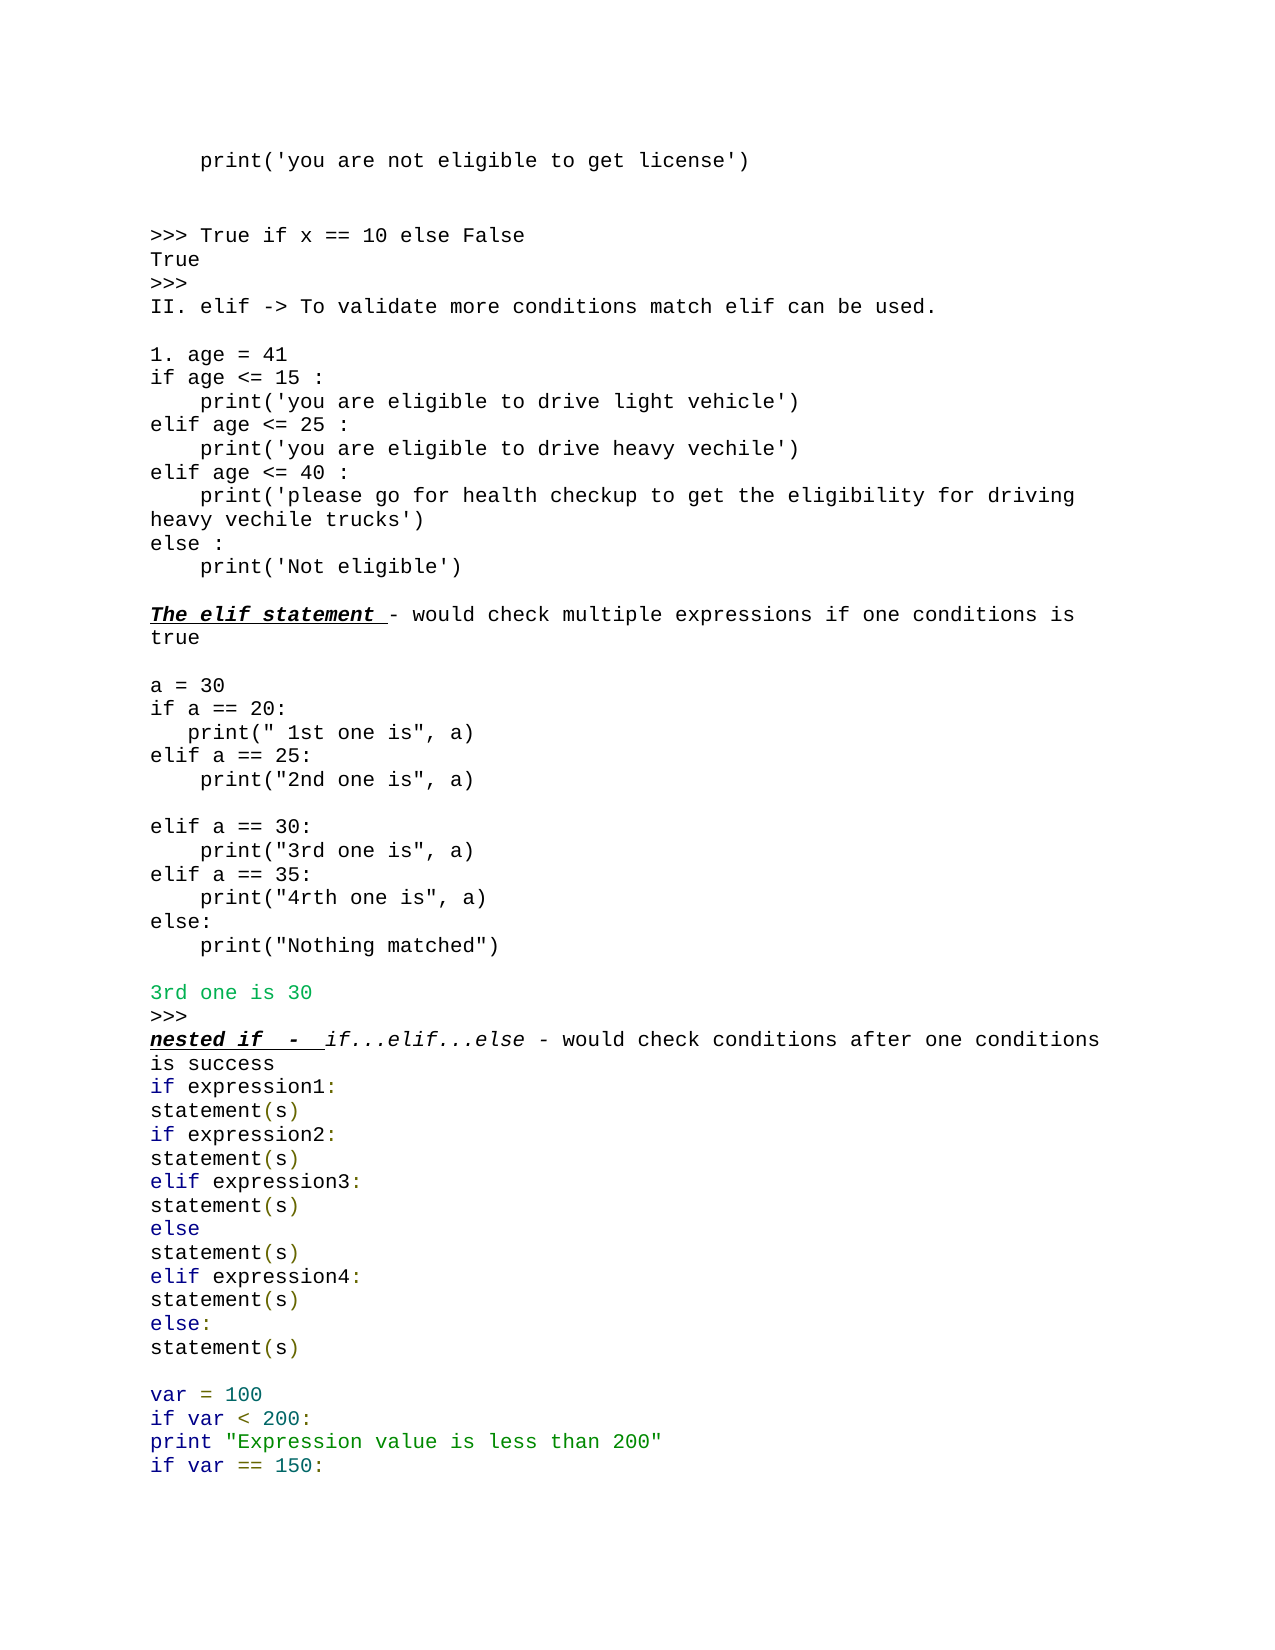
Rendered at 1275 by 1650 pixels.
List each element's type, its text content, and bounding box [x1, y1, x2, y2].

text if a == 20: [150, 698, 1125, 722]
text 3rd one is 30 [150, 982, 1125, 1006]
text statement(s) [150, 1242, 1125, 1266]
text else [150, 1218, 1125, 1242]
text if age <= 15 : [150, 367, 1125, 391]
text print("Nothing matched") [150, 935, 1125, 958]
text print('Not eligible') [150, 556, 1125, 580]
text nested if - if...elif...else - would check conditions after one conditions is success [150, 1029, 1125, 1077]
text var = 100 [150, 1384, 1125, 1408]
text print('you are not eligible to get license') [150, 150, 1125, 174]
text elif expression3: [150, 1171, 1125, 1195]
text print("2nd one is", a) [150, 769, 1125, 793]
text statement(s) [150, 1195, 1125, 1218]
text else: [150, 1313, 1125, 1337]
text elif a == 30: [150, 816, 1125, 840]
text statement(s) [150, 1289, 1125, 1313]
text 1. age = 41 [150, 343, 1125, 367]
text print('please go for health checkup to get the eligibility for driving heavy vechile trucks') [150, 485, 1125, 533]
text print("3rd one is", a) [150, 840, 1125, 864]
text statement(s) [150, 1147, 1125, 1171]
text print('you are eligible to drive light vehicle') [150, 391, 1125, 414]
text True [150, 249, 1125, 273]
text if var < 200: [150, 1408, 1125, 1431]
text >>> [150, 273, 1125, 296]
text elif a == 35: [150, 864, 1125, 887]
text print('you are eligible to drive heavy vechile') [150, 438, 1125, 462]
text else : [150, 533, 1125, 556]
text if var == 150: [150, 1455, 1125, 1478]
text >>> [150, 1006, 1125, 1029]
text print "Expression value is less than 200" [150, 1431, 1125, 1455]
text else: [150, 911, 1125, 935]
text print(" 1st one is", a) [150, 722, 1125, 746]
text II. elif -> To validate more conditions match elif can be used. [150, 296, 1125, 320]
text >>> True if x == 10 else False [150, 225, 1125, 249]
text elif age <= 25 : [150, 414, 1125, 438]
text print("4rth one is", a) [150, 887, 1125, 911]
text elif expression4: [150, 1266, 1125, 1289]
text elif a == 25: [150, 746, 1125, 769]
text if expression1: [150, 1077, 1125, 1100]
text if expression2: [150, 1124, 1125, 1147]
text statement(s) [150, 1100, 1125, 1124]
text statement(s) [150, 1337, 1125, 1360]
text The elif statement - would check multiple expressions if one conditions is true [150, 604, 1125, 651]
text a = 30 [150, 674, 1125, 698]
text elif age <= 40 : [150, 462, 1125, 485]
